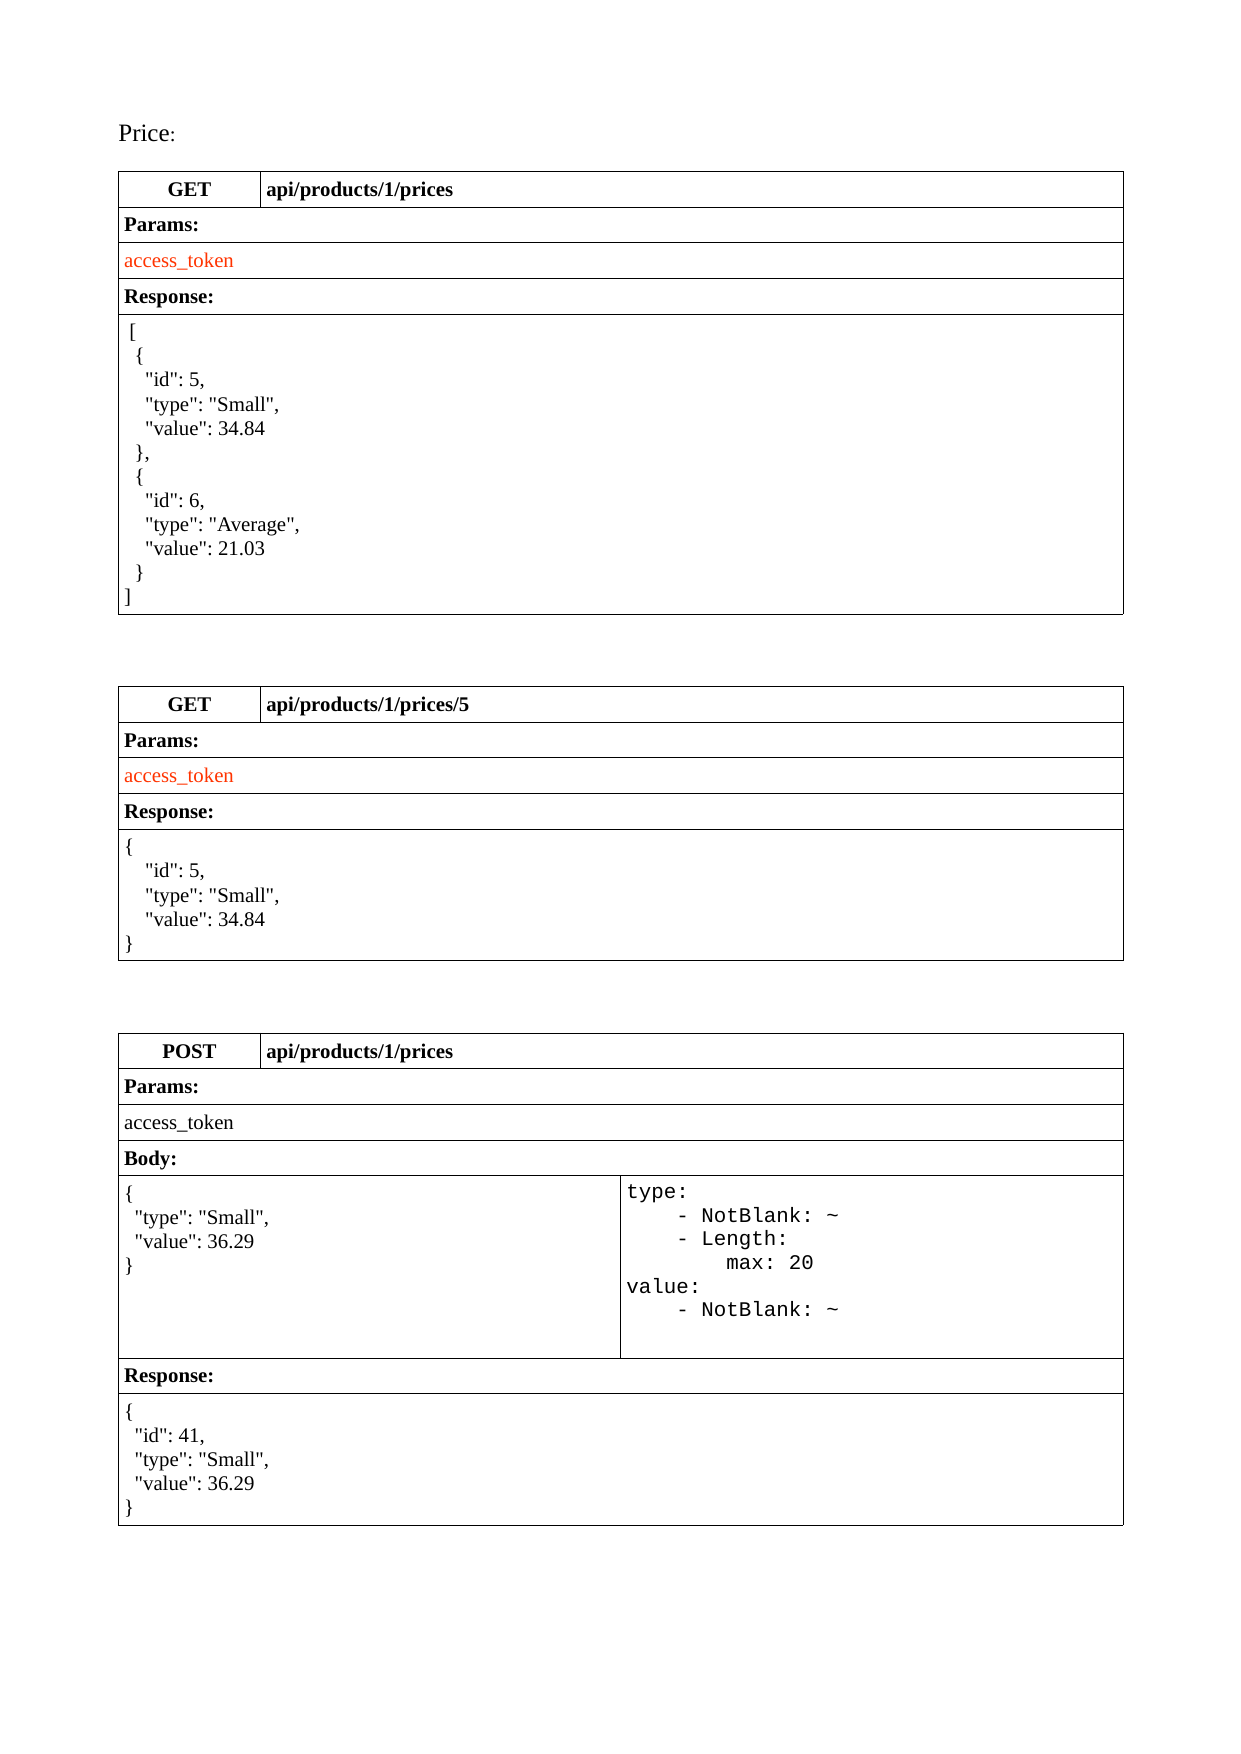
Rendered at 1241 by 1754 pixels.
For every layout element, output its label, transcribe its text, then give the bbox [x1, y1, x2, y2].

table_cell access_token [119, 243, 1123, 278]
table_cell [ { "id": 5, "type": "Small", "value": 34.84 }, { "id": 6, "type": "Average", "value": 21.03 } ] [119, 315, 1123, 614]
text Price: [118, 118, 1122, 147]
table_cell access_token [119, 758, 1123, 793]
table_cell type: - NotBlank: ~ - Length: max: 20 value: - NotBlank: ~ [621, 1176, 1123, 1357]
table_cell Body: [119, 1141, 1123, 1175]
table_header GET [119, 172, 260, 207]
table_cell { "id": 5, "type": "Small", "value": 34.84 } [119, 830, 1123, 960]
table_cell Response: [119, 1359, 1123, 1393]
table_cell { "type": "Small", "value": 36.29 } [119, 1176, 620, 1357]
table_cell { "id": 41, "type": "Small", "value": 36.29 } [119, 1394, 1123, 1525]
table_cell Response: [119, 279, 1123, 313]
table_cell Params: [119, 208, 1123, 242]
table_cell Response: [119, 794, 1123, 828]
table_header GET [119, 687, 260, 722]
table_cell access_token [119, 1105, 1123, 1139]
table_header api/products/1/prices [261, 1034, 1123, 1068]
table_header POST [119, 1034, 260, 1068]
table_header api/products/1/prices [261, 172, 1123, 207]
table_header api/products/1/prices/5 [261, 687, 1123, 722]
table_cell Params: [119, 723, 1123, 757]
table_cell Params: [119, 1069, 1123, 1104]
